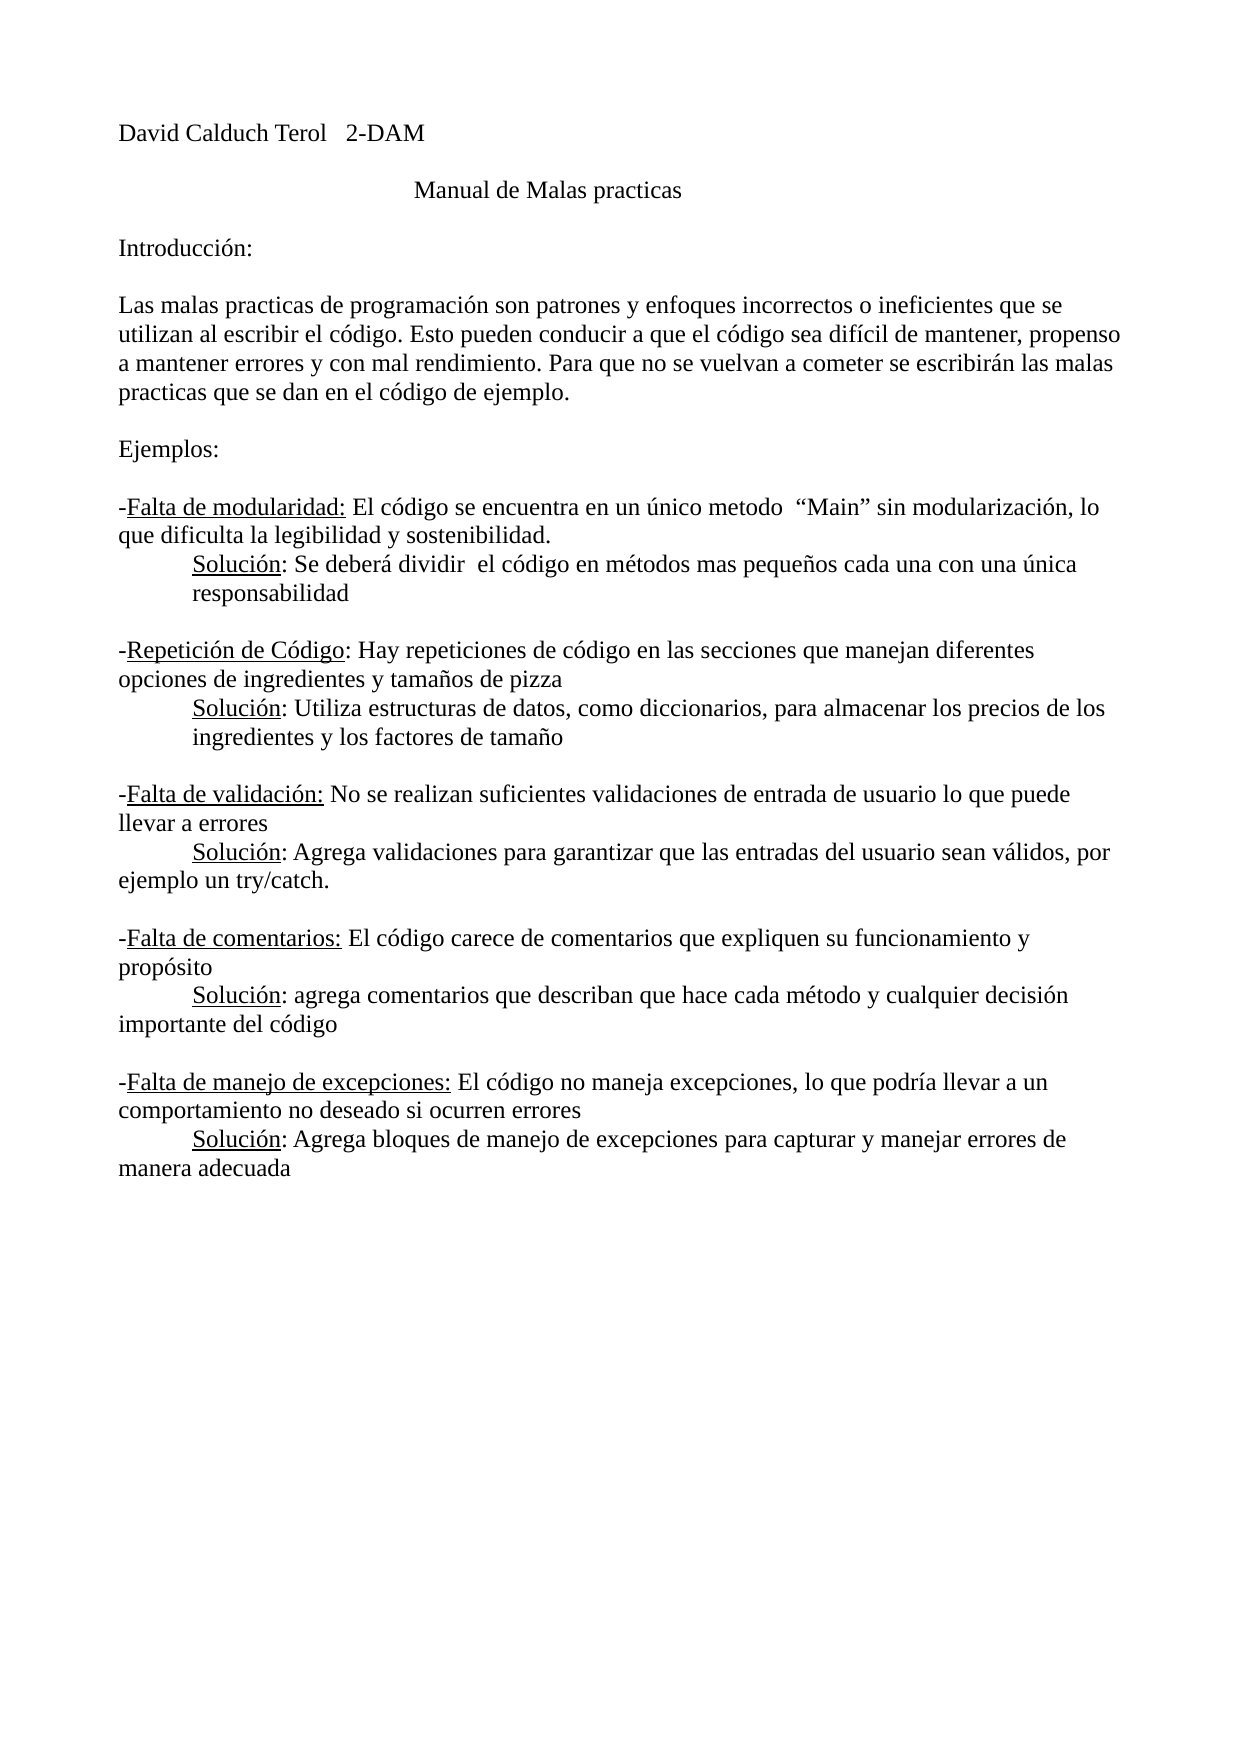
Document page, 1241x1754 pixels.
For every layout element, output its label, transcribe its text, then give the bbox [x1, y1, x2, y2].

text David Calduch Terol 2-DAM [118, 118, 1122, 147]
text -Falta de manejo de excepciones: El código no maneja excepciones, lo que podría llevar a un comportamiento no deseado si ocurren errores [118, 1067, 1122, 1124]
text Introducción: [118, 233, 1122, 262]
text Solución: Utiliza estructuras de datos, como diccionarios, para almacenar los precios de los ingredientes y los factores de tamaño [118, 693, 1122, 751]
text Las malas practicas de programación son patrones y enfoques incorrectos o ineficientes que se utilizan al escribir el código. Esto pueden conducir a que el código sea difícil de mantener, propenso a mantener errores y con mal rendimiento. Para que no se vuelvan a cometer se escribirán las malas practicas que se dan en el código de ejemplo. [118, 291, 1122, 406]
text Solución: Agrega bloques de manejo de excepciones para capturar y manejar errores de manera adecuada [118, 1124, 1122, 1182]
text Solución: agrega comentarios que describan que hace cada método y cualquier decisión importante del código [118, 981, 1122, 1038]
text -Falta de modularidad: El código se encuentra en un único metodo “Main” sin modularización, lo que dificulta la legibilidad y sostenibilidad. [118, 492, 1122, 549]
text -Falta de validación: No se realizan suficientes validaciones de entrada de usuario lo que puede llevar a errores [118, 779, 1122, 837]
text Manual de Malas practicas [118, 176, 1122, 204]
text -Repetición de Código: Hay repeticiones de código en las secciones que manejan diferentes opciones de ingredientes y tamaños de pizza [118, 636, 1122, 693]
text Ejemplos: [118, 434, 1122, 463]
text Solución: Agrega validaciones para garantizar que las entradas del usuario sean válidos, por ejemplo un try/catch. [118, 837, 1122, 894]
text Solución: Se deberá dividir el código en métodos mas pequeños cada una con una única responsabilidad [118, 549, 1122, 607]
text -Falta de comentarios: El código carece de comentarios que expliquen su funcionamiento y propósito [118, 923, 1122, 981]
